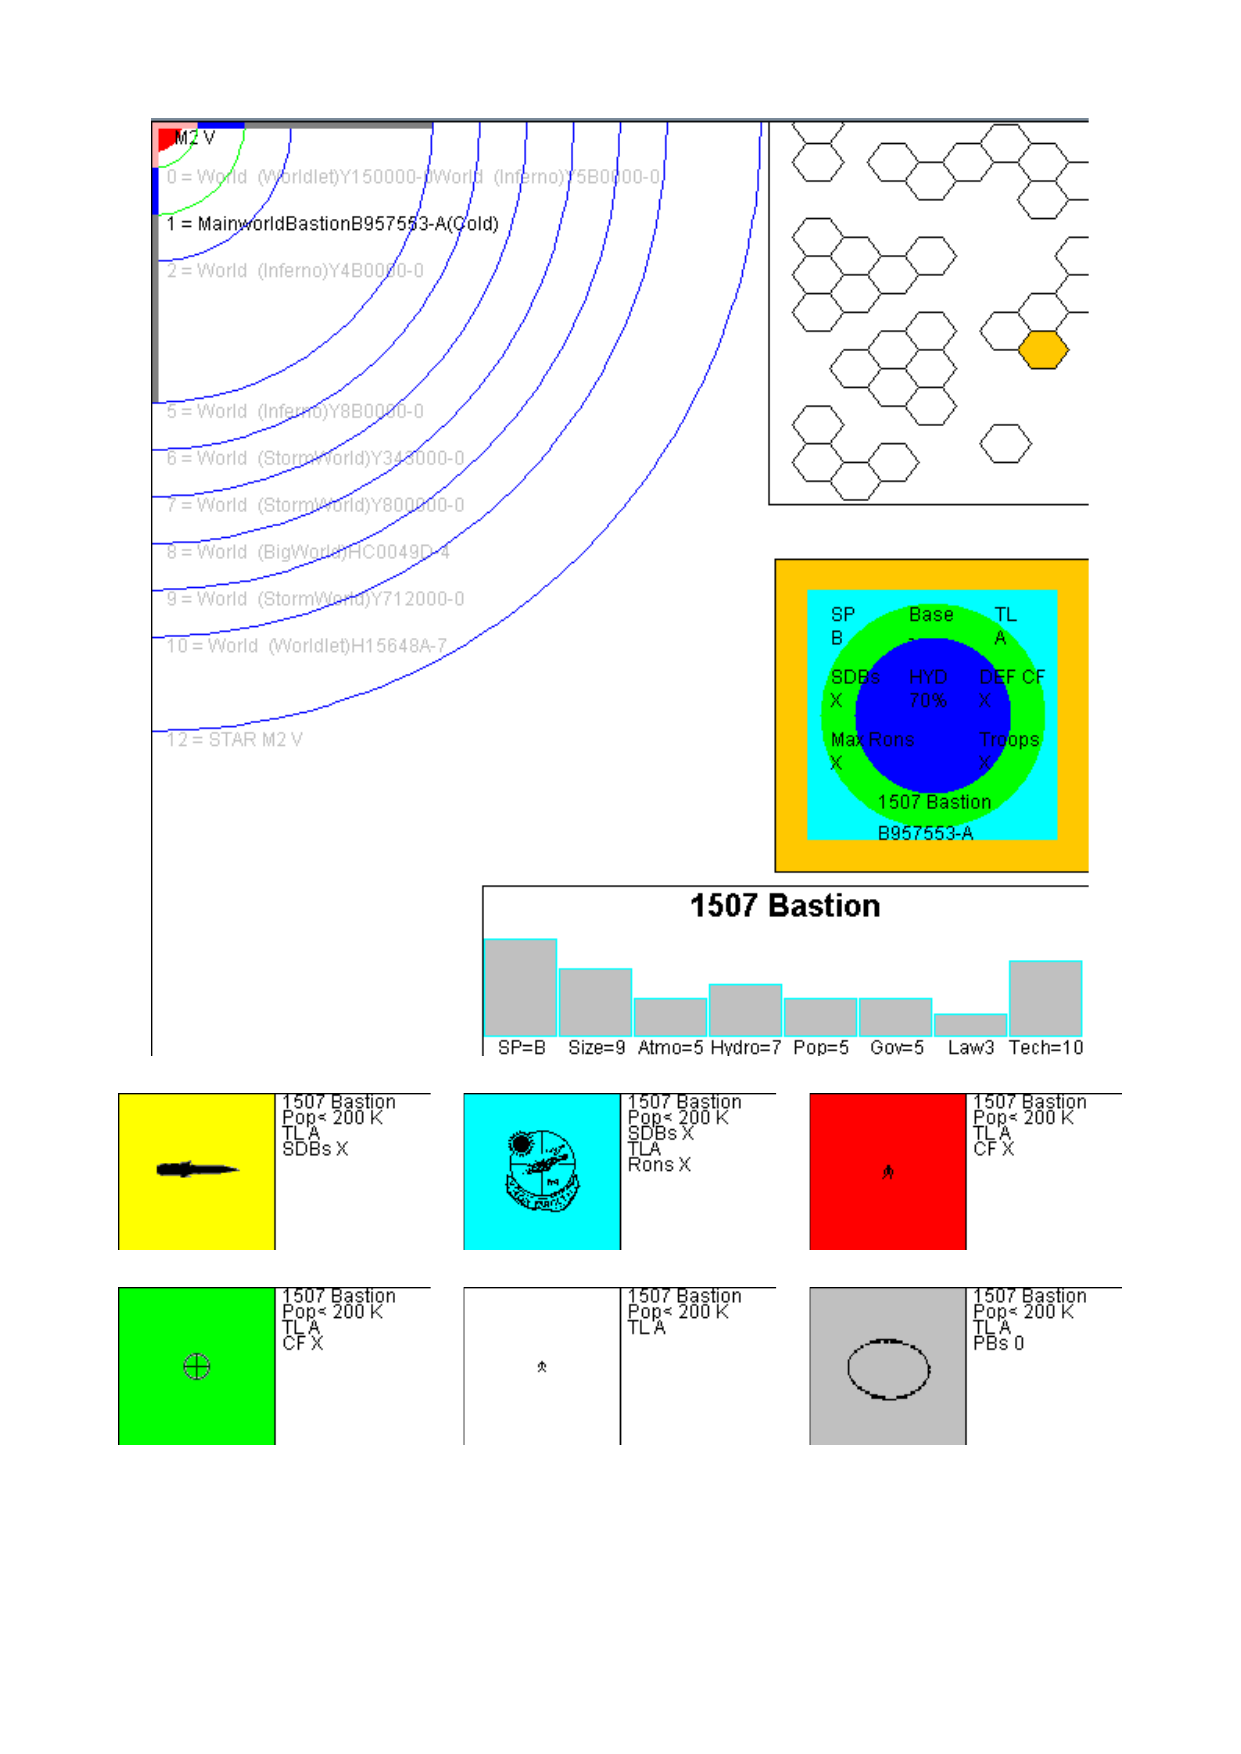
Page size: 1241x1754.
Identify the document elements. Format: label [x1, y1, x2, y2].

picture [118, 1093, 431, 1250]
picture [809, 1093, 1122, 1250]
picture [118, 1287, 431, 1445]
picture [463, 1093, 777, 1250]
picture [463, 1287, 777, 1445]
picture [151, 118, 1089, 1056]
picture [809, 1287, 1122, 1445]
